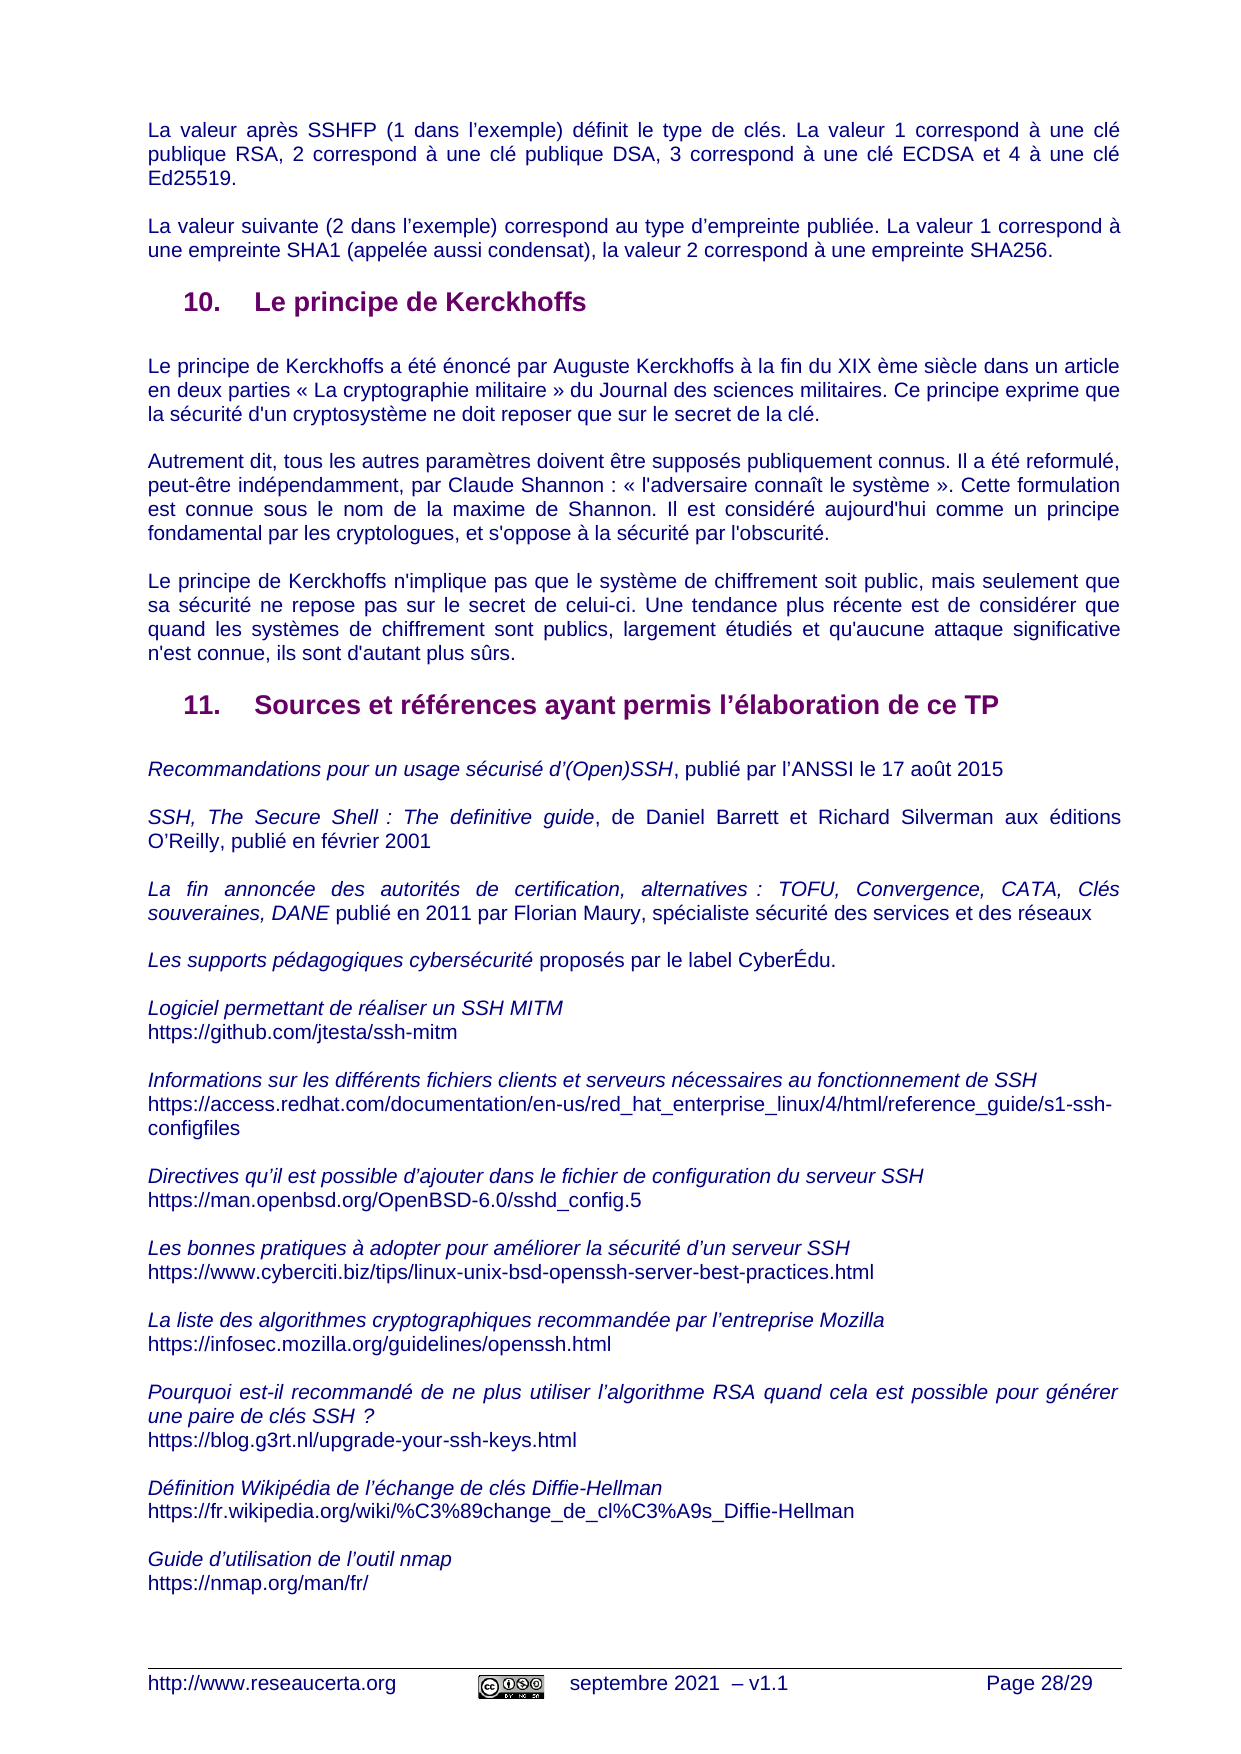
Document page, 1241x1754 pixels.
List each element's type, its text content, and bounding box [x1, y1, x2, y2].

text https://man.openbsd.org/OpenBSD-6.0/sshd_config.5 [148, 1188, 1122, 1212]
text Les supports pédagogiques cybersécurité proposés par le label CyberÉdu. [148, 948, 1122, 972]
text Le principe de Kerckhoffs a été énoncé par Auguste Kerckhoffs à la fin du XIX ème siècle dans un article en deux parties « La cryptographie militaire » du Journal des sciences militaires. Ce principe exprime que la sécurité d'un cryptosystème ne doit reposer que sur le secret de la clé. [148, 353, 1122, 425]
text https://fr.wikipedia.org/wiki/%C3%89change_de_cl%C3%A9s_Diffie-Hellman [148, 1499, 1122, 1523]
text SSH, The Secure Shell : The definitive guide, de Daniel Barrett et Richard Silverman aux éditions O’Reilly, publié en février 2001 [148, 804, 1122, 852]
text Définition Wikipédia de l’échange de clés Diffie-Hellman [148, 1475, 1122, 1499]
text La liste des algorithmes cryptographiques recommandée par l’entreprise Mozilla [148, 1308, 1122, 1332]
text Les bonnes pratiques à adopter pour améliorer la sécurité d’un serveur SSH [148, 1236, 1122, 1260]
subtitle Sources et références ayant permis l’élaboration de ce TP [183, 689, 1122, 720]
text Autrement dit, tous les autres paramètres doivent être supposés publiquement connus. Il a été reformulé, peut-être indépendamment, par Claude Shannon : « l'adversaire connaît le système ». Cette formulation est connue sous le nom de la maxime de Shannon. Il est considéré aujourd'hui comme un principe fondamental par les cryptologues, et s'oppose à la sécurité par l'obscurité. [148, 449, 1122, 545]
text https://github.com/jtesta/ssh-mitm [148, 1020, 1122, 1044]
text https://infosec.mozilla.org/guidelines/openssh.html [148, 1332, 1122, 1356]
text https://blog.g3rt.nl/upgrade-your-ssh-keys.html [148, 1427, 1122, 1451]
text Le principe de Kerckhoffs n'implique pas que le système de chiffrement soit public, mais seulement que sa sécurité ne repose pas sur le secret de celui-ci. Une tendance plus récente est de considérer que quand les systèmes de chiffrement sont publics, largement étudiés et qu'aucune attaque significative n'est connue, ils sont d'autant plus sûrs. [148, 569, 1122, 665]
text La valeur suivante (2 dans l’exemple) correspond au type d’empreinte publiée. La valeur 1 correspond à une empreinte SHA1 (appelée aussi condensat), la valeur 2 correspond à une empreinte SHA256. [148, 214, 1122, 262]
text https://access.redhat.com/documentation/en-us/red_hat_enterprise_linux/4/html/reference_guide/s1-ssh-configfiles [148, 1092, 1122, 1140]
text La fin annoncée des autorités de certification, alternatives : TOFU, Convergence, CATA, Clés souveraines, DANE publié en 2011 par Florian Maury, spécialiste sécurité des services et des réseaux [148, 876, 1122, 924]
text Logiciel permettant de réaliser un SSH MITM [148, 996, 1122, 1020]
text https://nmap.org/man/fr/ [148, 1571, 1122, 1595]
picture [478, 1675, 545, 1699]
text https://www.cyberciti.biz/tips/linux-unix-bsd-openssh-server-best-practices.html [148, 1260, 1122, 1284]
text Directives qu’il est possible d’ajouter dans le fichier de configuration du serveur SSH [148, 1164, 1122, 1188]
text Recommandations pour un usage sécurisé d’(Open)SSH, publié par l’ANSSI le 17 août 2015 [148, 757, 1122, 781]
text Guide d’utilisation de l’outil nmap [148, 1547, 1122, 1571]
text Pourquoi est-il recommandé de ne plus utiliser l’algorithme RSA quand cela est possible pour générer une paire de clés SSH ? [148, 1379, 1122, 1427]
text La valeur après SSHFP (1 dans l’exemple) définit le type de clés. La valeur 1 correspond à une clé publique RSA, 2 correspond à une clé publique DSA, 3 correspond à une clé ECDSA et 4 à une clé Ed25519. [148, 118, 1122, 190]
text Informations sur les différents fichiers clients et serveurs nécessaires au fonctionnement de SSH [148, 1068, 1122, 1092]
subtitle Le principe de Kerckhoffs [183, 286, 1122, 317]
